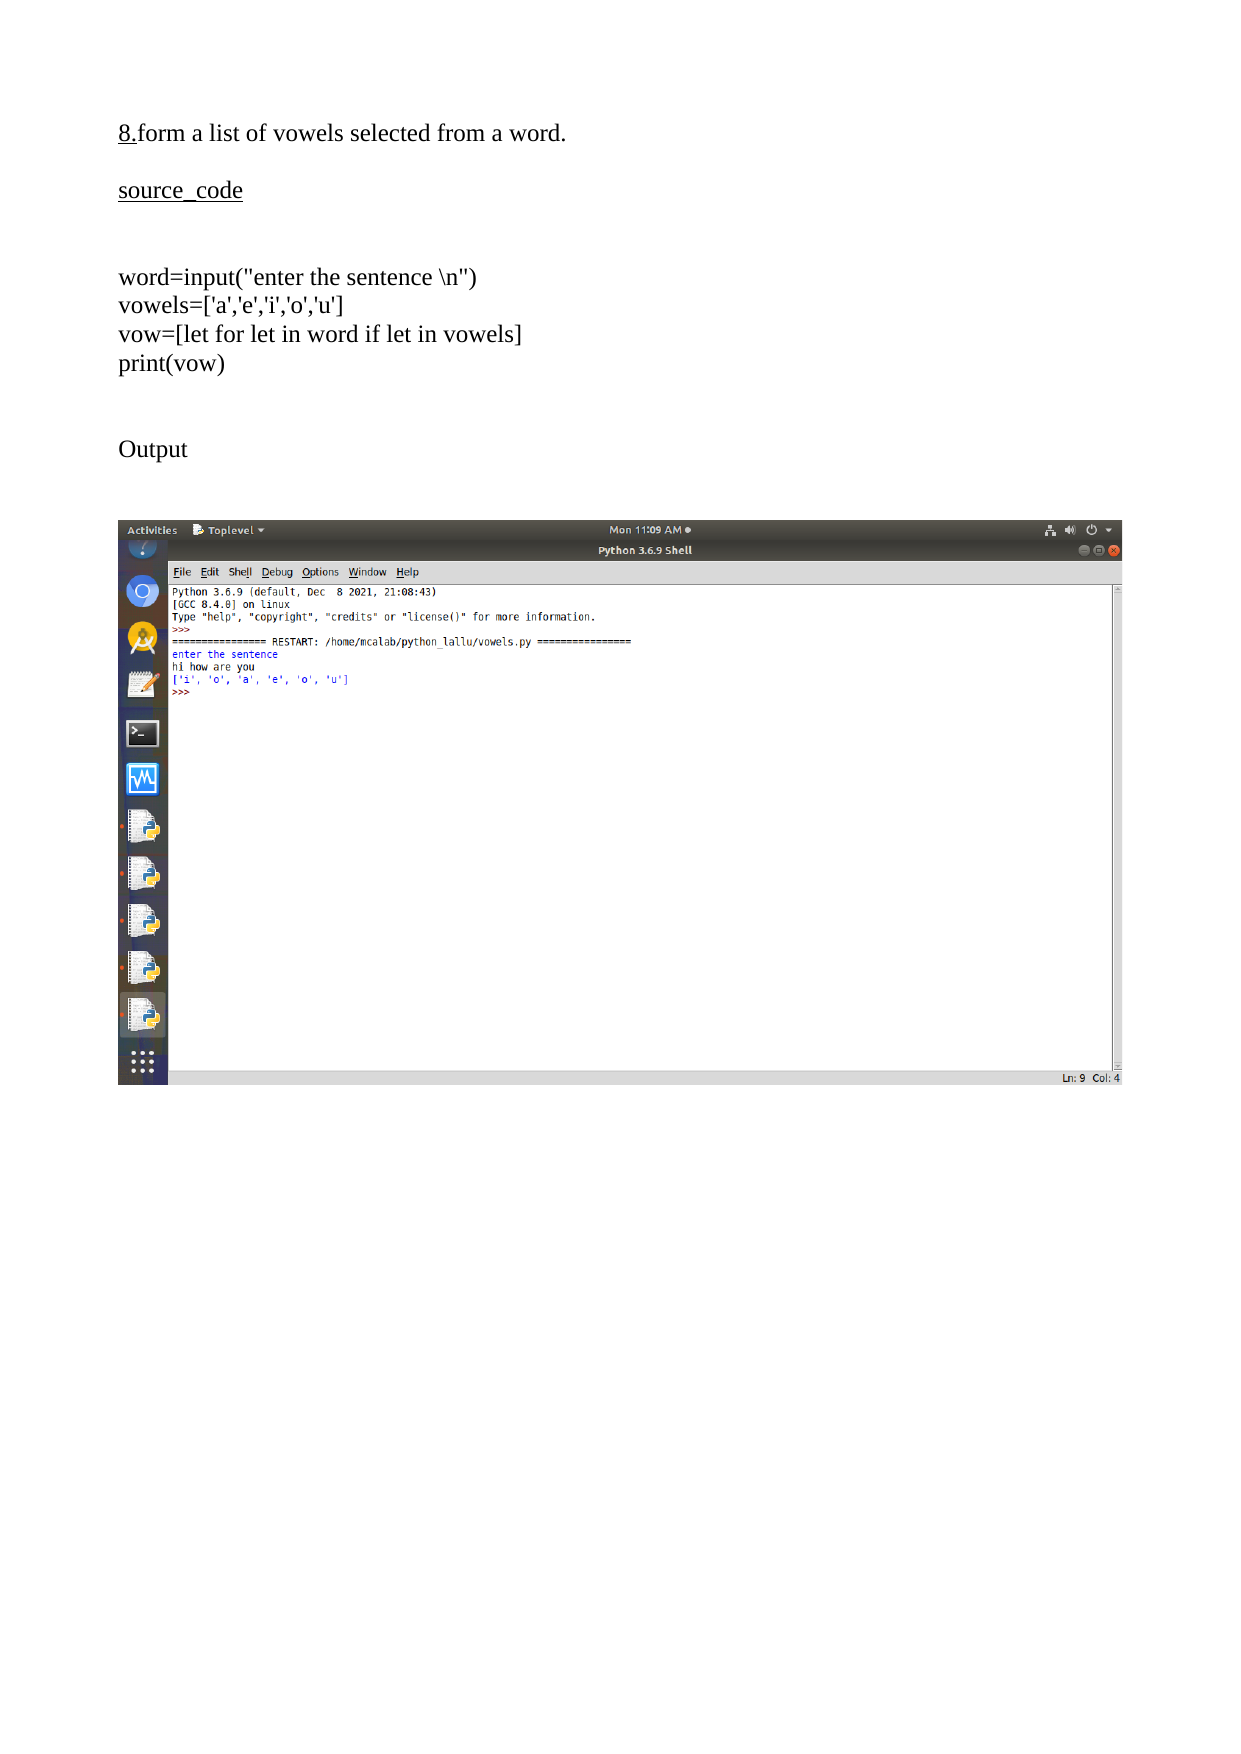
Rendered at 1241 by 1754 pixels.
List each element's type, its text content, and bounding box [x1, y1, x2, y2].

text Output [118, 434, 1122, 463]
text vowels=['a','e','i','o','u'] [118, 291, 1122, 319]
picture [118, 520, 1123, 1085]
text vow=[let for let in word if let in vowels] [118, 319, 1122, 348]
text 8.form a list of vowels selected from a word. [118, 118, 1122, 147]
text word=input("enter the sentence \n") [118, 262, 1122, 291]
text source_code [118, 176, 1122, 204]
text print(vow) [118, 348, 1122, 377]
